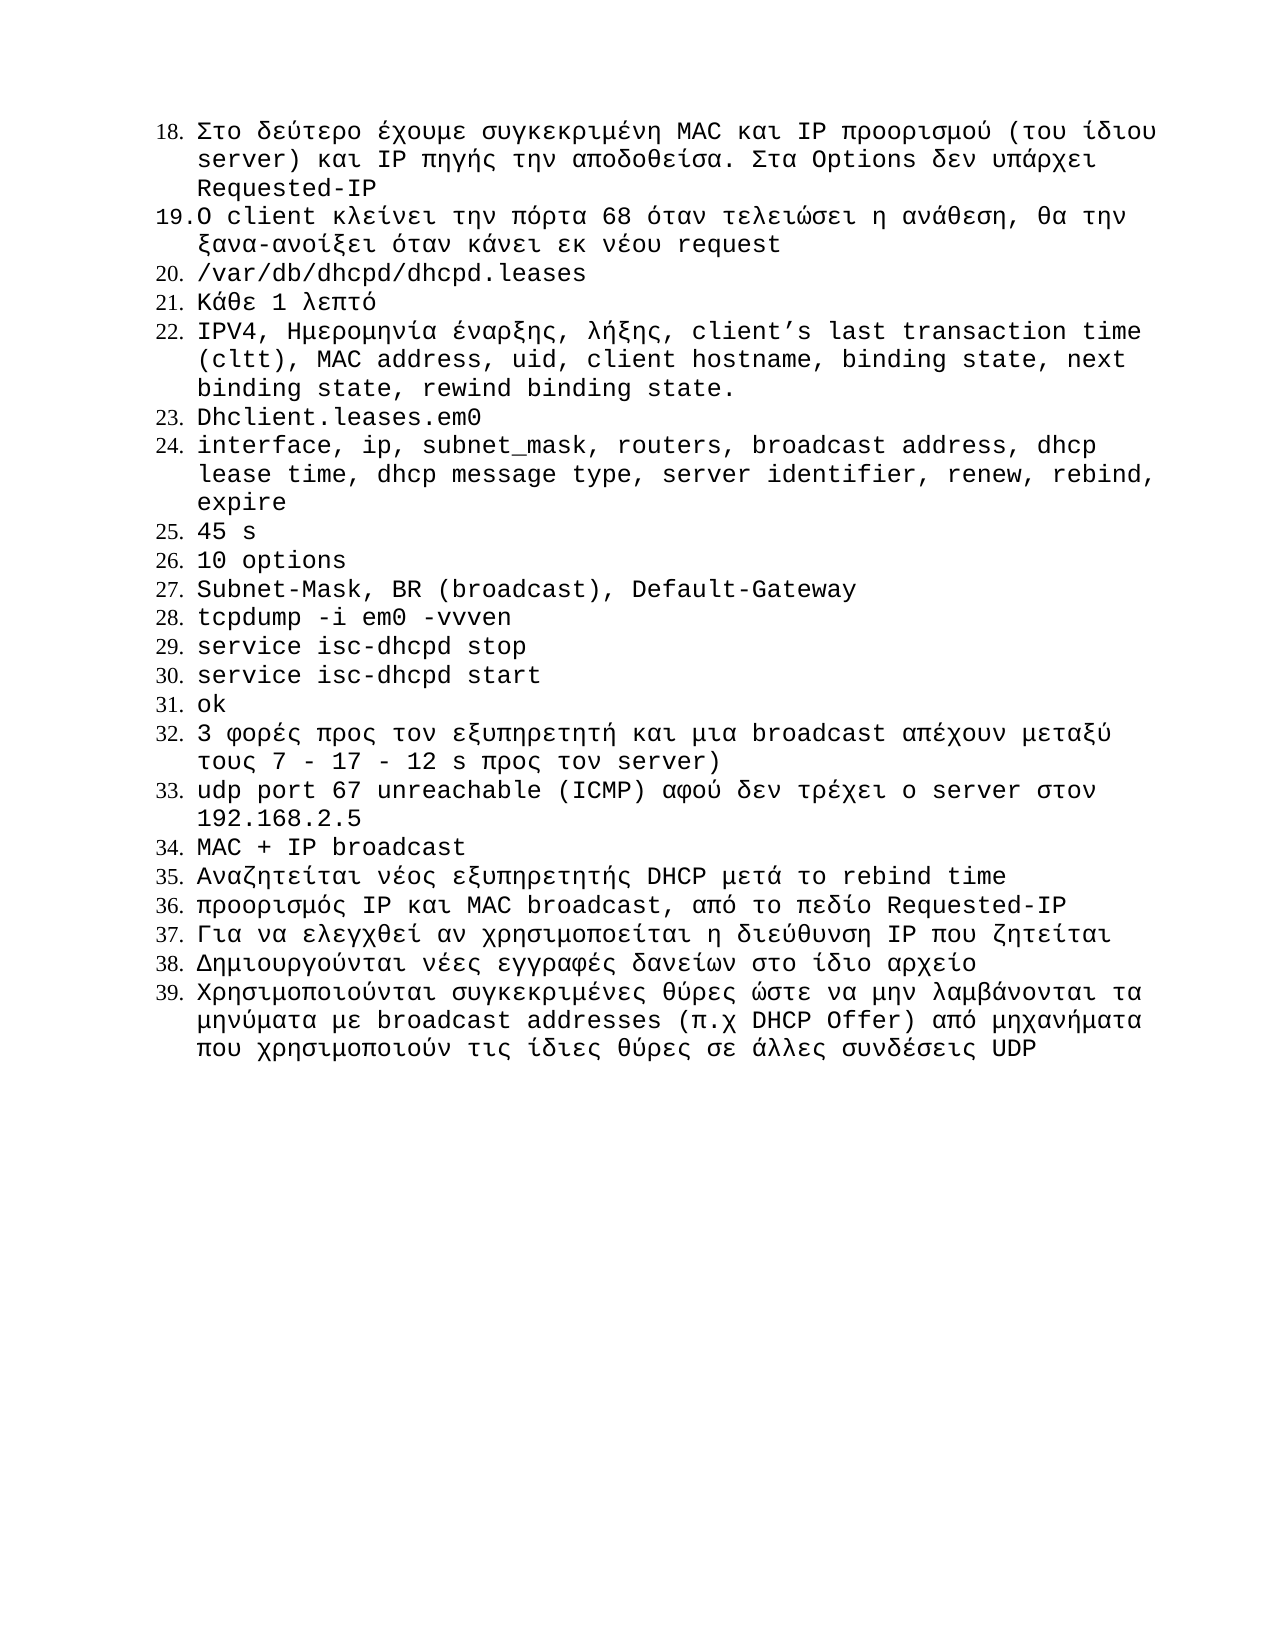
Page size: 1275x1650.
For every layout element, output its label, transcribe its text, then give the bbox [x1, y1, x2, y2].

list 45 s [155, 518, 1157, 547]
list /var/db/dhcpd/dhcpd.leases [155, 260, 1157, 289]
list tcpdump -i em0 -vvven [155, 604, 1157, 633]
list Αναζητείται νέος εξυπηρετητής DHCP μετά το rebind time [155, 863, 1157, 892]
list Δημιουργούνται νέες εγγραφές δανείων στο ίδιο αρχείο [155, 950, 1157, 978]
list udp port 67 unreachable (ICMP) αφού δεν τρέχει ο server στον 192.168.2.5 [155, 777, 1157, 834]
list Κάθε 1 λεπτό [155, 289, 1157, 318]
list Dhclient.leases.em0 [155, 403, 1157, 432]
list 3 φορές προς τον εξυπηρετητή και μια broadcast απέχουν μεταξύ τους 7 - 17 - 12 s προς τον server) [155, 720, 1157, 777]
list service isc-dhcpd stop [155, 633, 1157, 662]
list Χρησιμοποιούνται συγκεκριμένες θύρες ώστε να μην λαμβάνονται τα μηνύματα με broadcast addresses (π.χ DHCP Offer) από μηχανήματα που χρησιμοποιούν τις ίδιες θύρες σε άλλες συνδέσεις UDP [155, 978, 1157, 1064]
list interface, ip, subnet_mask, routers, broadcast address, dhcp lease time, dhcp message type, server identifier, renew, rebind, expire [155, 432, 1157, 518]
list Στο δεύτερο έχουμε συγκεκριμένη MAC και IP προορισμού (του ίδιου server) και IP πηγής την αποδοθείσα. Στα Options δεν υπάρχει Requested-IP [155, 118, 1157, 204]
list προορισμός IP και MAC broadcast, από το πεδίο Requested-IP [155, 892, 1157, 921]
list Για να ελεγχθεί αν χρησιμοποείται η διεύθυνση IP που ζητείται [155, 921, 1157, 950]
list Ο client κλείνει την πόρτα 68 όταν τελειώσει η ανάθεση, θα την ξανα-ανοίξει όταν κάνει εκ νέου request [155, 204, 1157, 260]
list ok [155, 691, 1157, 720]
list MAC + IP broadcast [155, 834, 1157, 863]
list Subnet-Mask, BR (broadcast), Default-Gateway [155, 576, 1157, 604]
list service isc-dhcpd start [155, 662, 1157, 691]
list 10 options [155, 547, 1157, 576]
list IPV4, Ημερομηνία έναρξης, λήξης, client’s last transaction time (cltt), MAC address, uid, client hostname, binding state, next binding state, rewind binding state. [155, 318, 1157, 403]
